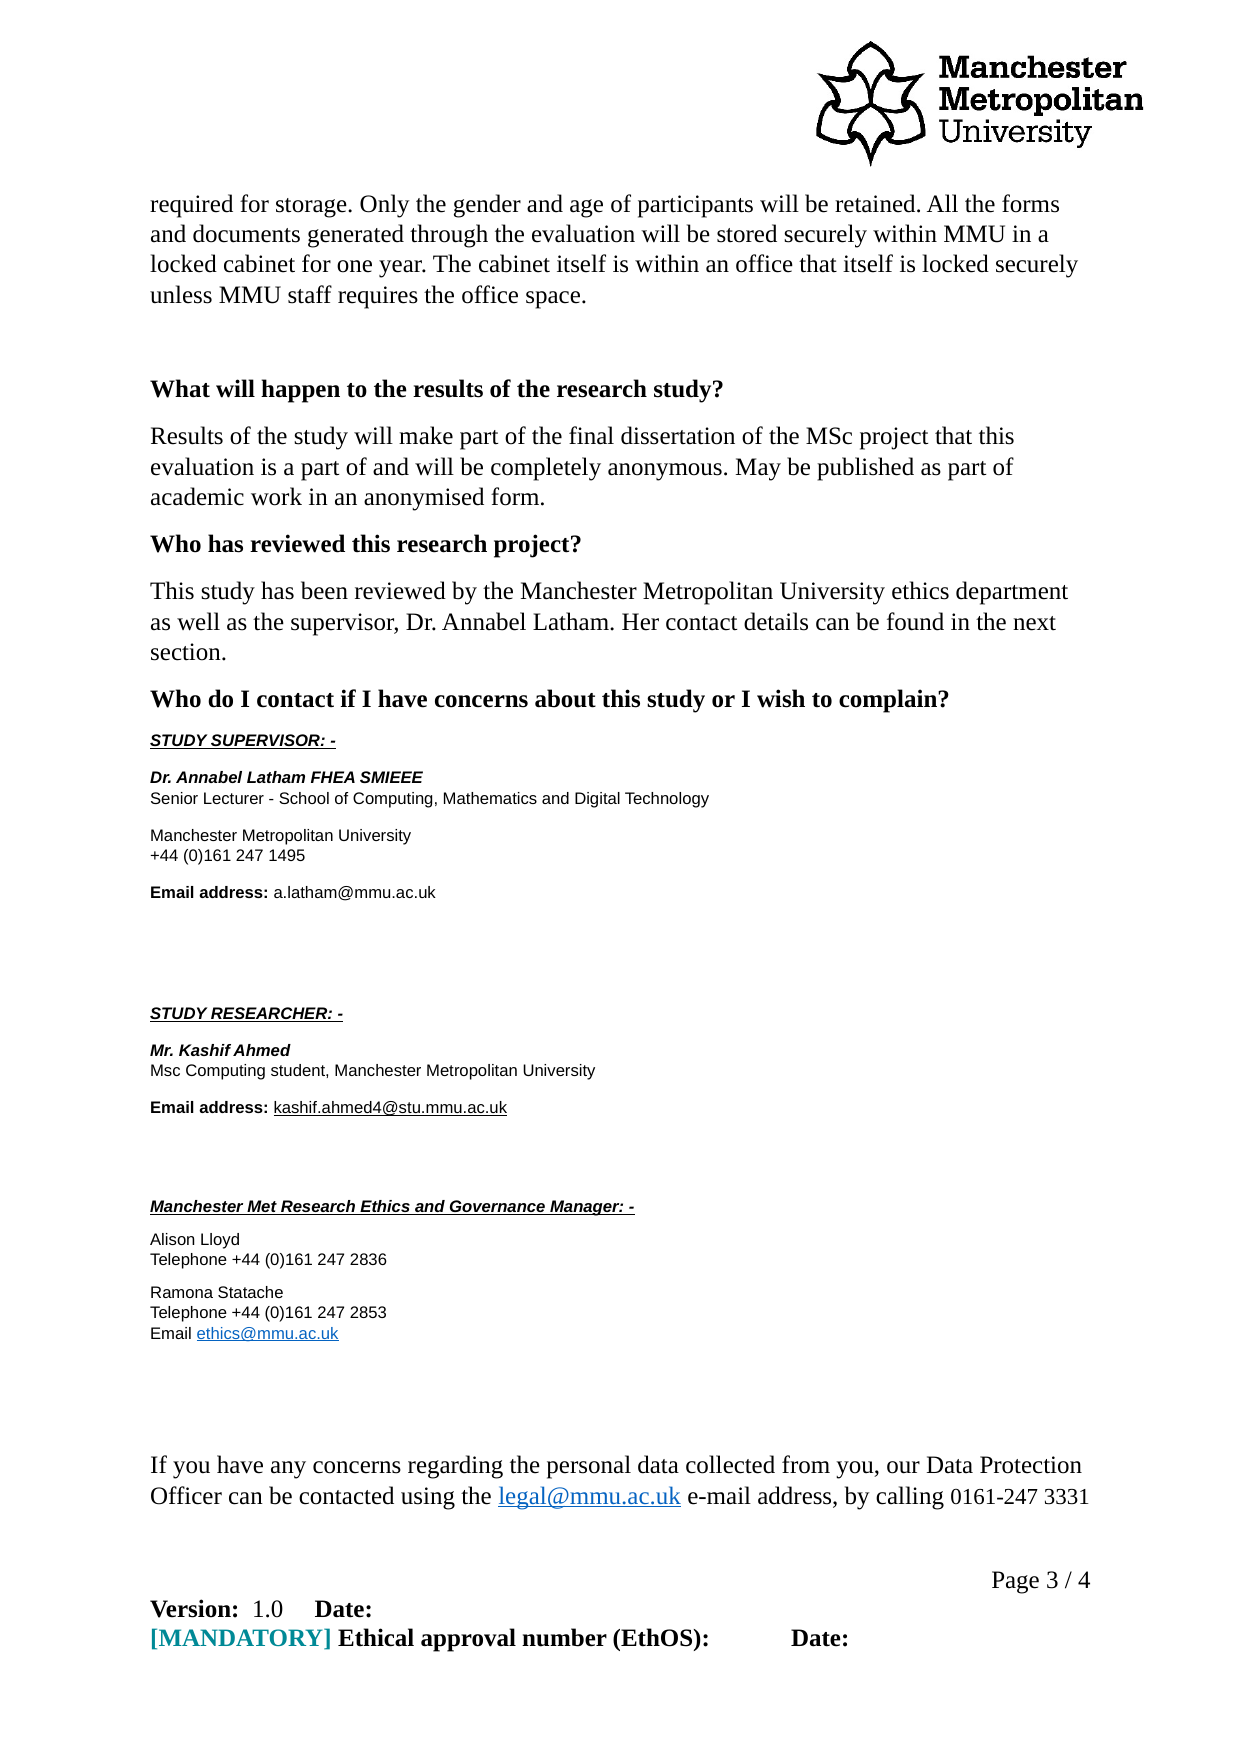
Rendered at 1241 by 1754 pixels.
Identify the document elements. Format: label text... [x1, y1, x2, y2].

text STUDY RESEARCHER: - [150, 1004, 1090, 1023]
text STUDY SUPERVISOR: - [150, 731, 1090, 750]
text If you have any concerns regarding the personal data collected from you, our Data Protection Officer can be contacted using the legal@mmu.ac.uk e-mail address, by calling 0161-247 3331 [150, 1451, 1090, 1510]
text Mr. Kashif Ahmed Msc Computing student, Manchester Metropolitan University [150, 1041, 1090, 1080]
text required for storage. Only the gender and age of participants will be retained. All the forms and documents generated through the evaluation will be stored securely within MMU in a locked cabinet for one year. The cabinet itself is within an office that itself is locked securely unless MMU staff requires the office space. [150, 189, 1090, 309]
text Ramona Statache Telephone +44 (0)161 247 2853 Email ethics@mmu.ac.uk [150, 1283, 1090, 1343]
text What will happen to the results of the research study? [150, 374, 1090, 403]
text Who has reviewed this research project? [150, 529, 1090, 558]
text Results of the study will make part of the final dissertation of the MSc project that this evaluation is a part of and will be completely anonymous. May be published as part of academic work in an anonymised form. [150, 421, 1090, 511]
text Email address: kashif.ahmed4@stu.mmu.ac.uk [150, 1098, 1090, 1117]
text Email address: a.latham@mmu.ac.uk [150, 883, 1090, 902]
subtitle Manchester Met Research Ethics and Governance Manager: - [150, 1197, 1090, 1216]
text Dr. Annabel Latham FHEA SMIEEE Senior Lecturer - School of Computing, Mathematics and Digital Technology [150, 768, 1090, 808]
text This study has been reviewed by the Manchester Metropolitan University ethics department as well as the supervisor, Dr. Annabel Latham. Her contact details can be found in the next section. [150, 576, 1090, 666]
text Manchester Metropolitan University +44 (0)161 247 1495 [150, 826, 1090, 865]
text Alison Lloyd Telephone +44 (0)161 247 2836 [150, 1230, 1090, 1269]
picture [816, 41, 1144, 167]
text Who do I contact if I have concerns about this study or I wish to complain? [150, 684, 1090, 713]
